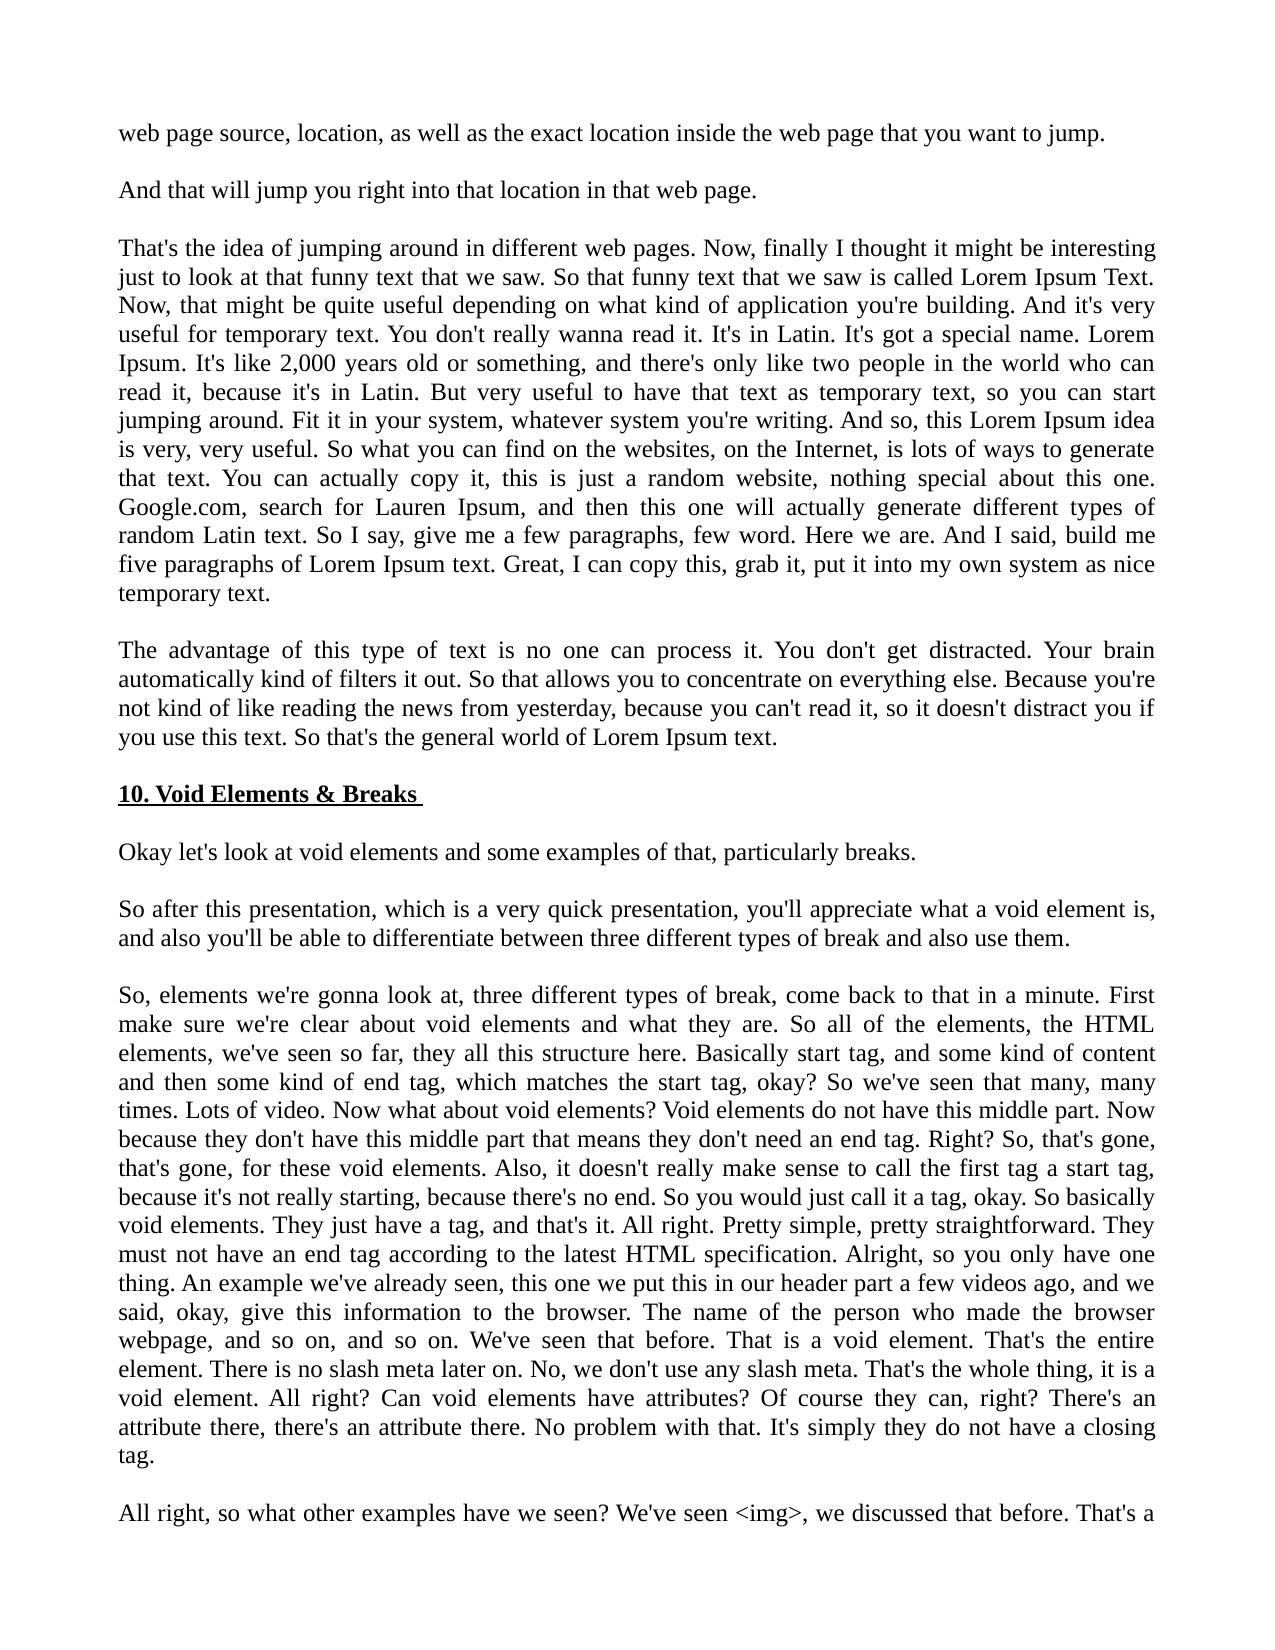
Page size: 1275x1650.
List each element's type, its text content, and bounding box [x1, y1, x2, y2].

text Okay let's look at void elements and some examples of that, particularly breaks. [118, 837, 1157, 866]
text The advantage of this type of text is no one can process it. You don't get distracted. Your brain automatically kind of filters it out. So that allows you to concentrate on everything else. Because you're not kind of like reading the news from yesterday, because you can't read it, so it doesn't distract you if you use this text. So that's the general world of Lorem Ipsum text. [118, 636, 1157, 751]
text And that will jump you right into that location in that web page. [118, 176, 1157, 204]
text So, elements we're gonna look at, three different types of break, come back to that in a minute. First make sure we're clear about void elements and what they are. So all of the elements, the HTML elements, we've seen so far, they all this structure here. Basically start tag, and some kind of content and then some kind of end tag, which matches the start tag, okay? So we've seen that many, many times. Lots of video. Now what about void elements? Void elements do not have this middle part. Now because they don't have this middle part that means they don't need an end tag. Right? So, that's gone, that's gone, for these void elements. Also, it doesn't really make sense to call the first tag a start tag, because it's not really starting, because there's no end. So you would just call it a tag, okay. So basically void elements. They just have a tag, and that's it. All right. Pretty simple, pretty straightforward. They must not have an end tag according to the latest HTML specification. Alright, so you only have one thing. An example we've already seen, this one we put this in our header part a few videos ago, and we said, okay, give this information to the browser. The name of the person who made the browser webpage, and so on, and so on. We've seen that before. That is a void element. That's the entire element. There is no slash meta later on. No, we don't use any slash meta. That's the whole thing, it is a void element. All right? Can void elements have attributes? Of course they can, right? There's an attribute there, there's an attribute there. No problem with that. It's simply they do not have a closing tag. [118, 981, 1157, 1469]
text All right, so what other examples have we seen? We've seen <img>, we discussed that before. That's a [118, 1498, 1157, 1527]
text So after this presentation, which is a very quick presentation, you'll appreciate what a void element is, and also you'll be able to differentiate between three different types of break and also use them. [118, 894, 1157, 952]
text web page source, location, as well as the exact location inside the web page that you want to jump. [118, 118, 1157, 147]
text That's the idea of jumping around in different web pages. Now, finally I thought it might be interesting just to look at that funny text that we saw. So that funny text that we saw is called Lorem Ipsum Text. Now, that might be quite useful depending on what kind of application you're building. And it's very useful for temporary text. You don't really wanna read it. It's in Latin. It's got a special name. Lorem Ipsum. It's like 2,000 years old or something, and there's only like two people in the world who can read it, because it's in Latin. But very useful to have that text as temporary text, so you can start jumping around. Fit it in your system, whatever system you're writing. And so, this Lorem Ipsum idea is very, very useful. So what you can find on the websites, on the Internet, is lots of ways to generate that text. You can actually copy it, this is just a random website, nothing special about this one. Google.com, search for Lauren Ipsum, and then this one will actually generate different types of random Latin text. So I say, give me a few paragraphs, few word. Here we are. And I said, build me five paragraphs of Lorem Ipsum text. Great, I can copy this, grab it, put it into my own system as nice temporary text. [118, 233, 1157, 607]
text 10. Void Elements & Breaks [118, 779, 1157, 808]
